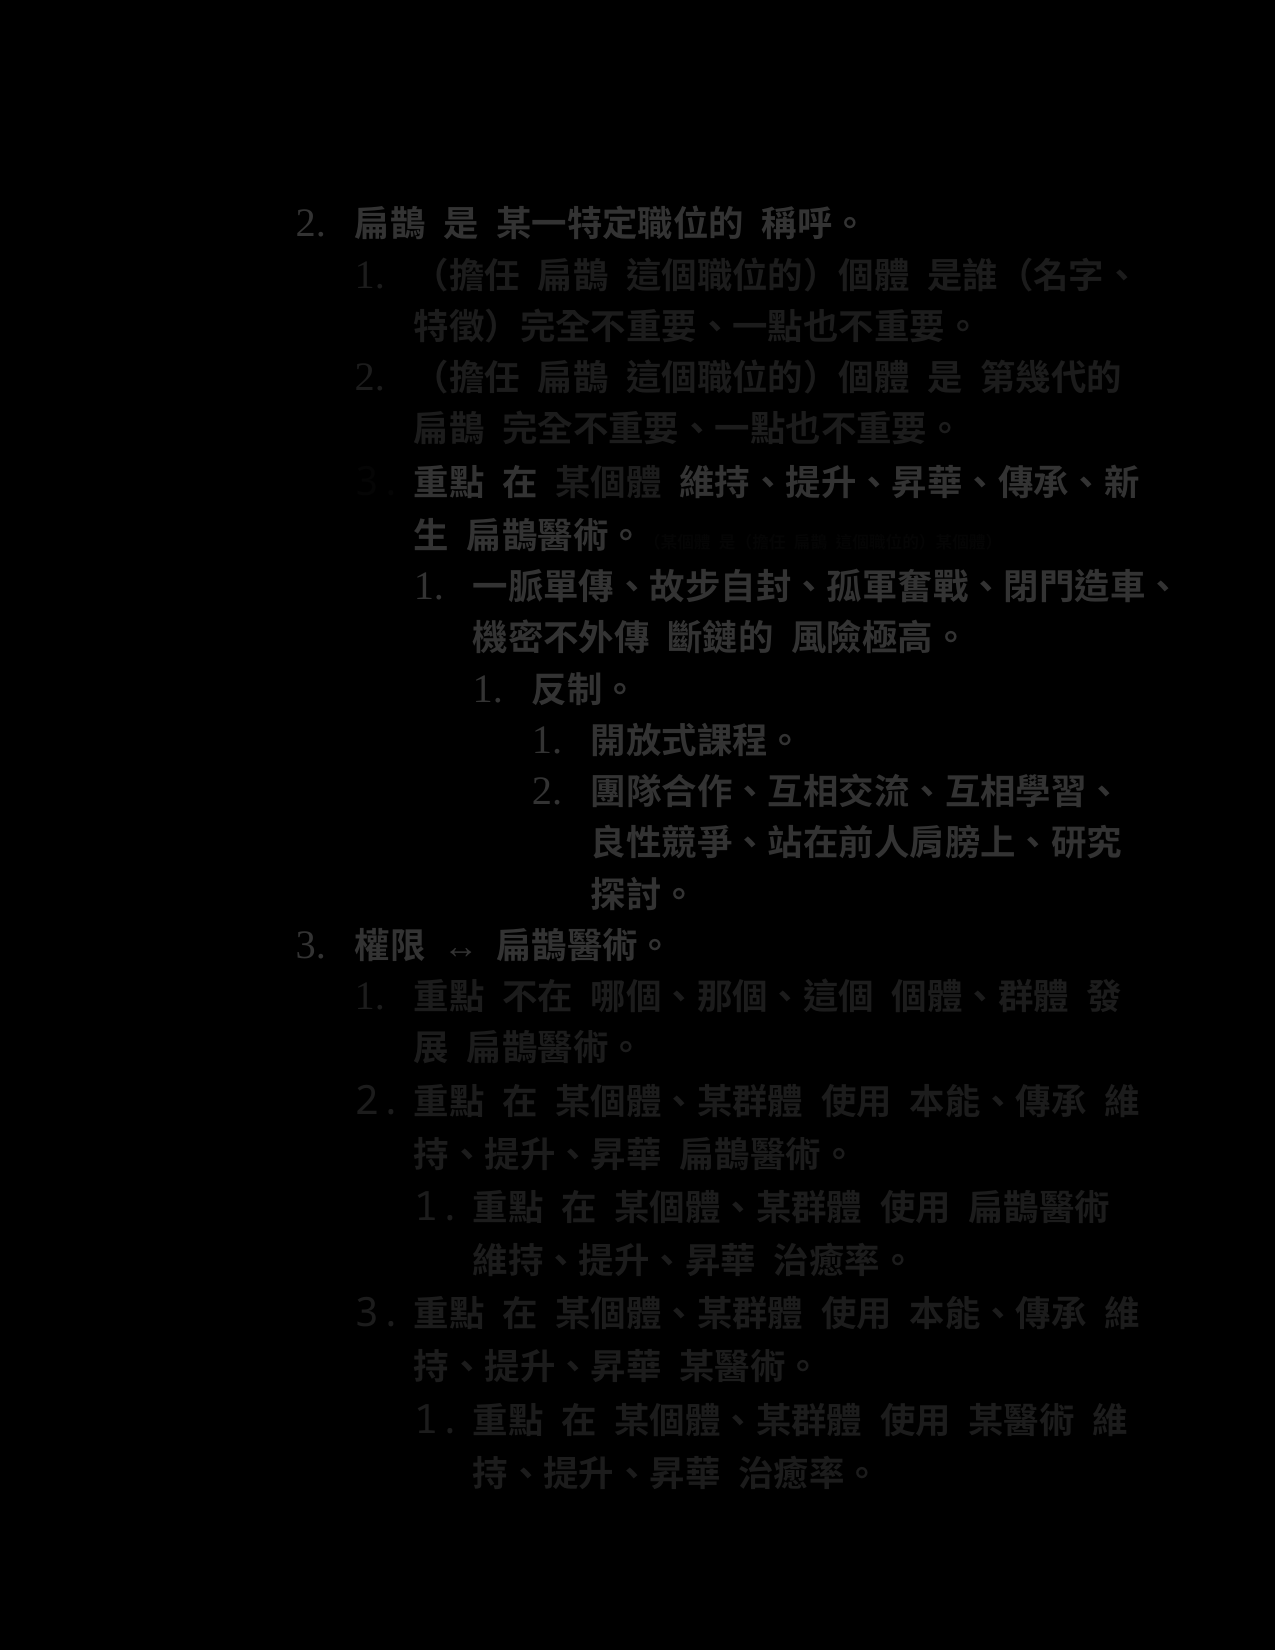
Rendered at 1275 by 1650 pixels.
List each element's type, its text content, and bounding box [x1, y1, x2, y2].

list （擔任 扁鵲 這個職位的）個體 是 第幾代的扁鵲 完全不重要、一點也不重要。 [354, 349, 1157, 452]
list 權限 ↔ 扁鵲醫術。 [295, 917, 1157, 968]
list 團隊合作、互相交流、互相學習、良性競爭、站在前人肩膀上、研究探討。 [532, 763, 1157, 917]
list 重點 在 某個體、某群體 使用 扁鵲醫術 維持、提升、昇華 治癒率。 [413, 1177, 1157, 1284]
list 開放式課程。 [532, 712, 1157, 763]
list 重點 在 某個體、某群體 使用 某醫術 維持、提升、昇華 治癒率。 [413, 1390, 1157, 1496]
list 重點 不在 哪個、那個、這個 個體、群體 發展 扁鵲醫術。 [354, 968, 1157, 1071]
list （擔任 扁鵲 這個職位的）個體 是誰（名字、特徵）完全不重要、一點也不重要。 [354, 247, 1157, 349]
list 扁鵲 是 某一特定職位的 稱呼。 [295, 196, 1157, 247]
list 反制。 [472, 661, 1157, 712]
list 重點 在 某個體 維持、提升、昇華、傳承、新生 扁鵲醫術。（某個體 是（擔任 扁鵲 這個職位的）某個體） [354, 452, 1157, 558]
list 重點 在 某個體、某群體 使用 本能、傳承 維持、提升、昇華 某醫術。 [354, 1284, 1157, 1390]
list 一脈單傳、故步自封、孤軍奮戰、閉門造車、機密不外傳 斷鏈的 風險極高。 [413, 558, 1157, 661]
list 重點 在 某個體、某群體 使用 本能、傳承 維持、提升、昇華 扁鵲醫術。 [354, 1071, 1157, 1177]
